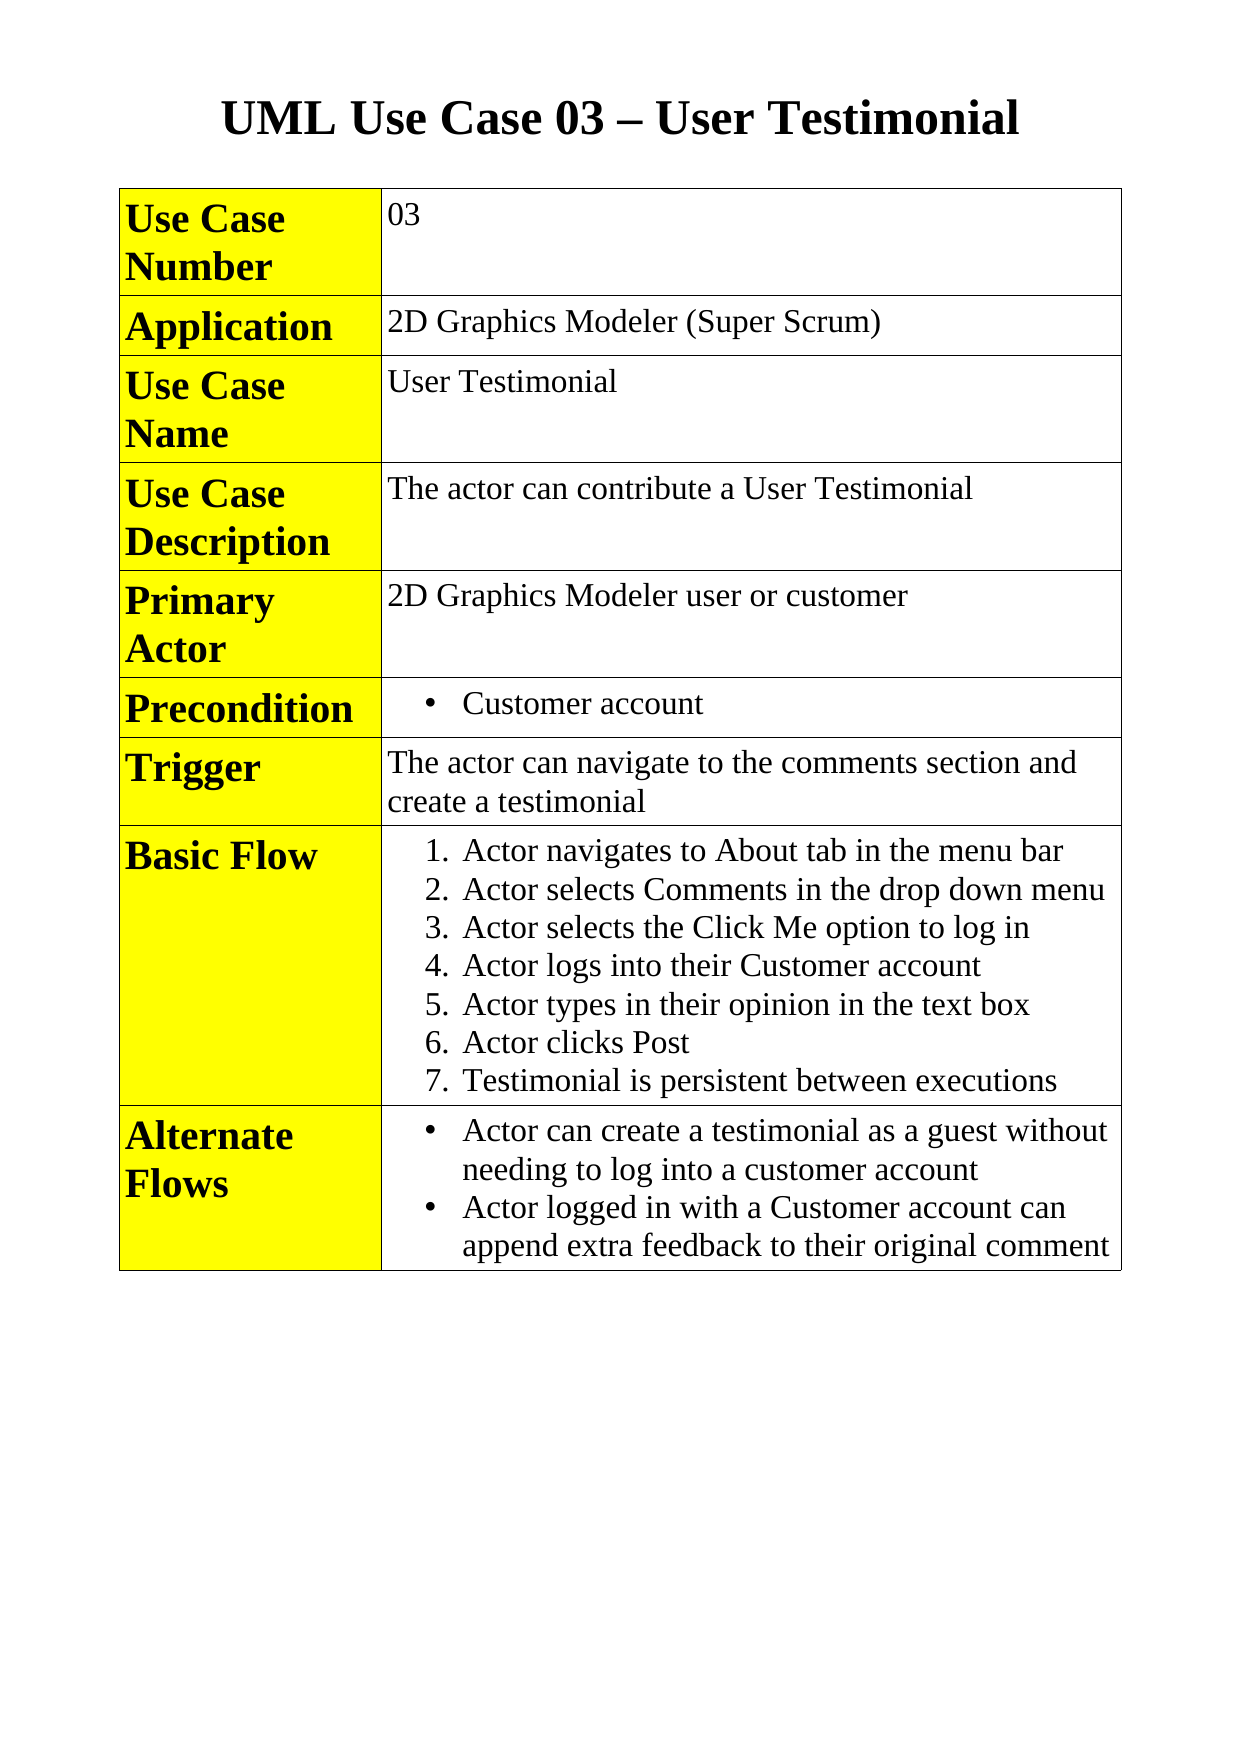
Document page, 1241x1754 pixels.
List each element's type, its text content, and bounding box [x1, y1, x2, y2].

table_cell Use Case Description [120, 463, 381, 570]
table_cell Alternate Flows [120, 1106, 381, 1270]
table_cell Primary Actor [120, 571, 381, 677]
table_cell The actor can contribute a User Testimonial [382, 463, 1121, 570]
table_cell Customer account [382, 678, 1121, 737]
table_cell Basic Flow [120, 826, 381, 1105]
table_header 03 [382, 189, 1121, 295]
table_cell 2D Graphics Modeler (Super Scrum) [382, 296, 1121, 355]
table_cell Use Case Name [120, 356, 381, 462]
table_cell The actor can navigate to the comments section and create a testimonial [382, 738, 1121, 825]
table_cell Trigger [120, 738, 381, 825]
text UML Use Case 03 – User Testimonial [119, 87, 1121, 145]
table_cell User Testimonial [382, 356, 1121, 462]
table_header Use Case Number [120, 189, 381, 295]
table_cell Actor can create a testimonial as a guest without needing to log into a customer account Actor logged in with a Customer account can append extra feedback to their original comment [382, 1106, 1121, 1270]
table_cell Application [120, 296, 381, 355]
table_cell Actor navigates to About tab in the menu bar Actor selects Comments in the drop down menu Actor selects the Click Me option to log in Actor logs into their Customer account Actor types in their opinion in the text box Actor clicks Post Testimonial is persistent between executions [382, 826, 1121, 1105]
table_cell Precondition [120, 678, 381, 737]
table_cell 2D Graphics Modeler user or customer [382, 571, 1121, 677]
